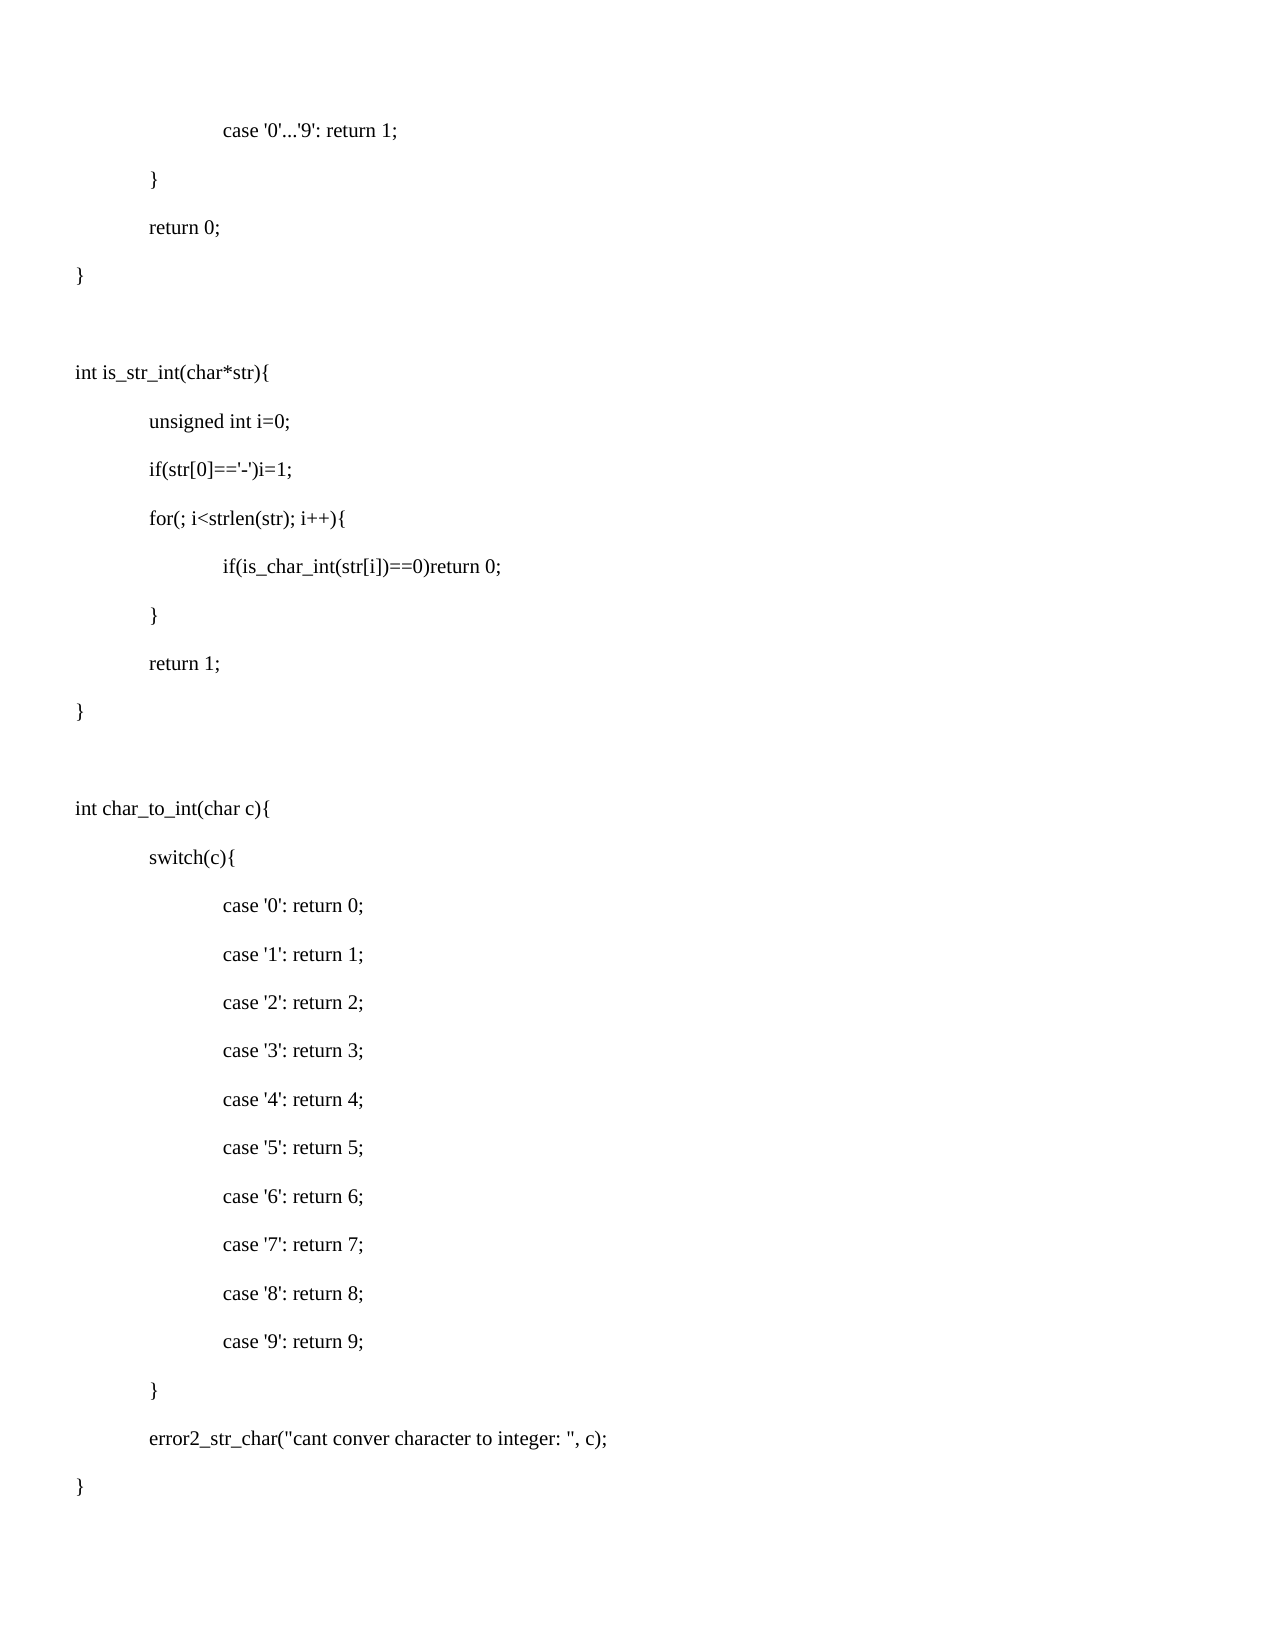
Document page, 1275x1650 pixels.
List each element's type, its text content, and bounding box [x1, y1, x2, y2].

text for(; i<strlen(str); i++){ [75, 506, 1209, 530]
text return 1; [75, 651, 1209, 675]
text int char_to_int(char c){ [75, 796, 1209, 820]
text return 0; [75, 215, 1209, 239]
text error2_str_char("cant conver character to integer: ", c); [75, 1426, 1209, 1450]
text if(is_char_int(str[i])==0)return 0; [75, 554, 1209, 578]
text case '1': return 1; [75, 942, 1209, 966]
text case '0': return 0; [75, 893, 1209, 917]
text case '8': return 8; [75, 1281, 1209, 1305]
text case '2': return 2; [75, 990, 1209, 1014]
text int is_str_int(char*str){ [75, 360, 1209, 384]
text } [75, 167, 1209, 191]
text case '7': return 7; [75, 1232, 1209, 1256]
text } [75, 699, 1209, 723]
text case '0'...'9': return 1; [75, 118, 1209, 142]
text case '9': return 9; [75, 1329, 1209, 1353]
text unsigned int i=0; [75, 409, 1209, 433]
text case '6': return 6; [75, 1184, 1209, 1208]
text if(str[0]=='-')i=1; [75, 457, 1209, 481]
text } [75, 1474, 1209, 1498]
text } [75, 1377, 1209, 1402]
text switch(c){ [75, 845, 1209, 869]
text } [75, 263, 1209, 287]
text } [75, 602, 1209, 627]
text case '5': return 5; [75, 1135, 1209, 1159]
text case '3': return 3; [75, 1038, 1209, 1062]
text case '4': return 4; [75, 1087, 1209, 1111]
